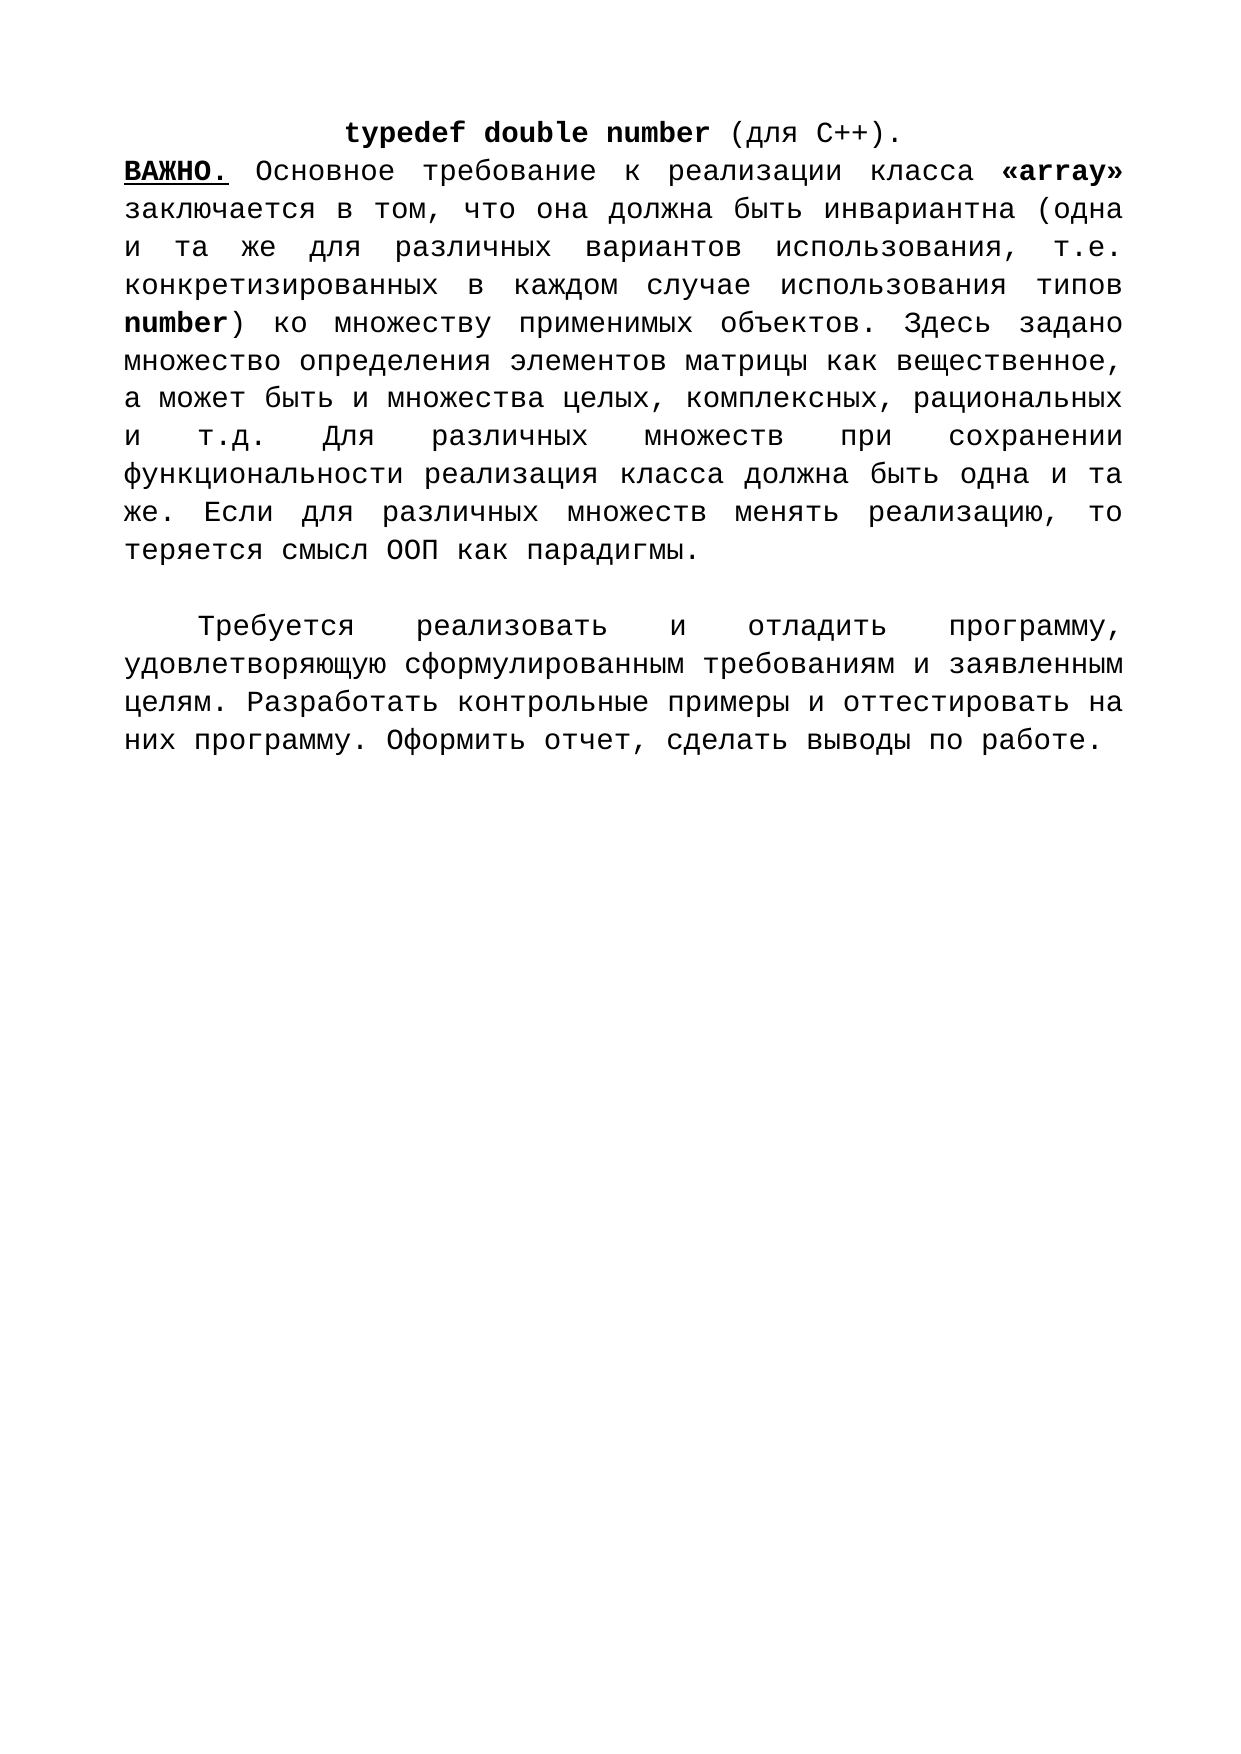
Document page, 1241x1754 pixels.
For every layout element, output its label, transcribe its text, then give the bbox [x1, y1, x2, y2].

text Требуется реализовать и отладить программу, удовлетворяющую сформулированным требованиям и заявленным целям. Разработать контрольные примеры и оттестировать на них программу. Оформить отчет, сделать выводы по работе. [123, 611, 1123, 758]
text ВАЖНО. Основное требование к реализации класса «array» заключается в том, что она должна быть инвариантна (одна и та же для различных вариантов использования, т.е. конкретизированных в каждом случае использования типов number) ко множеству применимых объектов. Здесь задано множество определения элементов матрицы как вещественное, а может быть и множества целых, комплексных, рациональных и т.д. Для различных множеств при сохранении функциональности реализация класса должна быть одна и та же. Если для различных множеств менять реализацию, то теряется смысл ООП как парадигмы. [123, 156, 1123, 568]
text typedef double number (для С++). [123, 118, 1123, 151]
